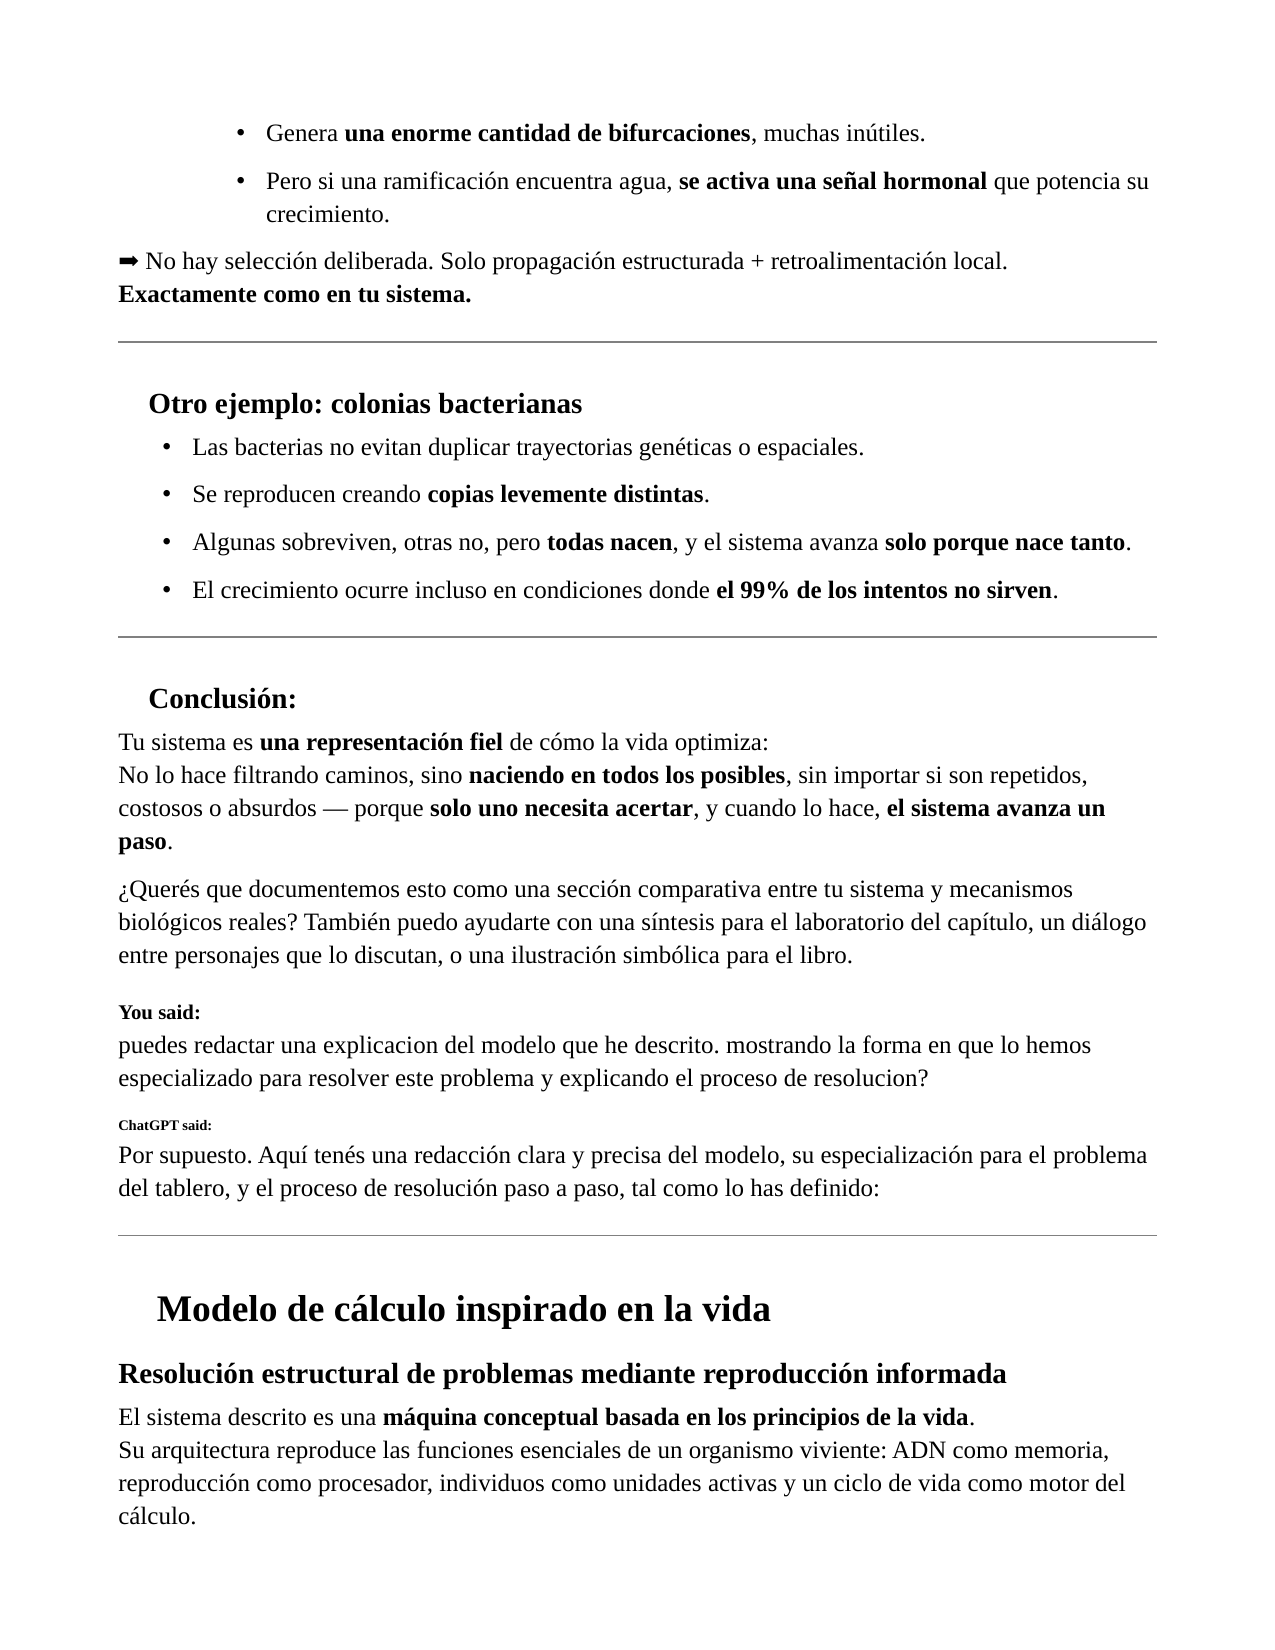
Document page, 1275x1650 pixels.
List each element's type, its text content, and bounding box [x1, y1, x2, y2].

text El sistema descrito es una máquina conceptual basada en los principios de la vida. Su arquitectura reproduce las funciones esenciales de un organismo viviente: ADN como memoria, reproducción como procesador, individuos como unidades activas y un ciclo de vida como motor del cálculo. [118, 1402, 1157, 1530]
text Tu sistema es una representación fiel de cómo la vida optimiza: No lo hace filtrando caminos, sino naciendo en todos los posibles, sin importar si son repetidos, costosos o absurdos — porque solo uno necesita acertar, y cuando lo hace, el sistema avanza un paso. [118, 727, 1157, 855]
list Se reproducen creando copias levemente distintas. [162, 479, 1157, 508]
subtitle ✅ Conclusión: [118, 681, 1157, 715]
text ¿Querés que documentemos esto como una sección comparativa entre tu sistema y mecanismos biológicos reales? También puedo ayudarte con una síntesis para el laboratorio del capítulo, un diálogo entre personajes que lo discutan, o una ilustración simbólica para el libro. [118, 874, 1157, 969]
text puedes redactar una explicacion del modelo que he descrito. mostrando la forma en que lo hemos especializado para resolver este problema y explicando el proceso de resolucion? [118, 1030, 1157, 1092]
text Por supuesto. Aquí tenés una redacción clara y precisa del modelo, su especialización para el problema del tablero, y el proceso de resolución paso a paso, tal como lo has definido: [118, 1140, 1157, 1202]
subtitle ChatGPT said: [118, 1117, 1157, 1134]
subtitle 🔷 Modelo de cálculo inspirado en la vida [118, 1286, 1157, 1329]
text ➡️ No hay selección deliberada. Solo propagación estructurada + retroalimentación local. Exactamente como en tu sistema. [118, 246, 1157, 308]
list El crecimiento ocurre incluso en condiciones donde el 99% de los intentos no sirven. [162, 575, 1157, 603]
list Pero si una ramificación encuentra agua, se activa una señal hormonal que potencia su crecimiento. [236, 166, 1157, 227]
list Algunas sobreviven, otras no, pero todas nacen, y el sistema avanza solo porque nace tanto. [162, 527, 1157, 556]
list Las bacterias no evitan duplicar trayectorias genéticas o espaciales. [162, 432, 1157, 461]
subtitle Resolución estructural de problemas mediante reproducción informada [118, 1356, 1157, 1390]
subtitle You said: [118, 1000, 1157, 1024]
list Genera una enorme cantidad de bifurcaciones, muchas inútiles. [236, 118, 1157, 147]
subtitle 🔬 Otro ejemplo: colonias bacterianas [118, 386, 1157, 419]
